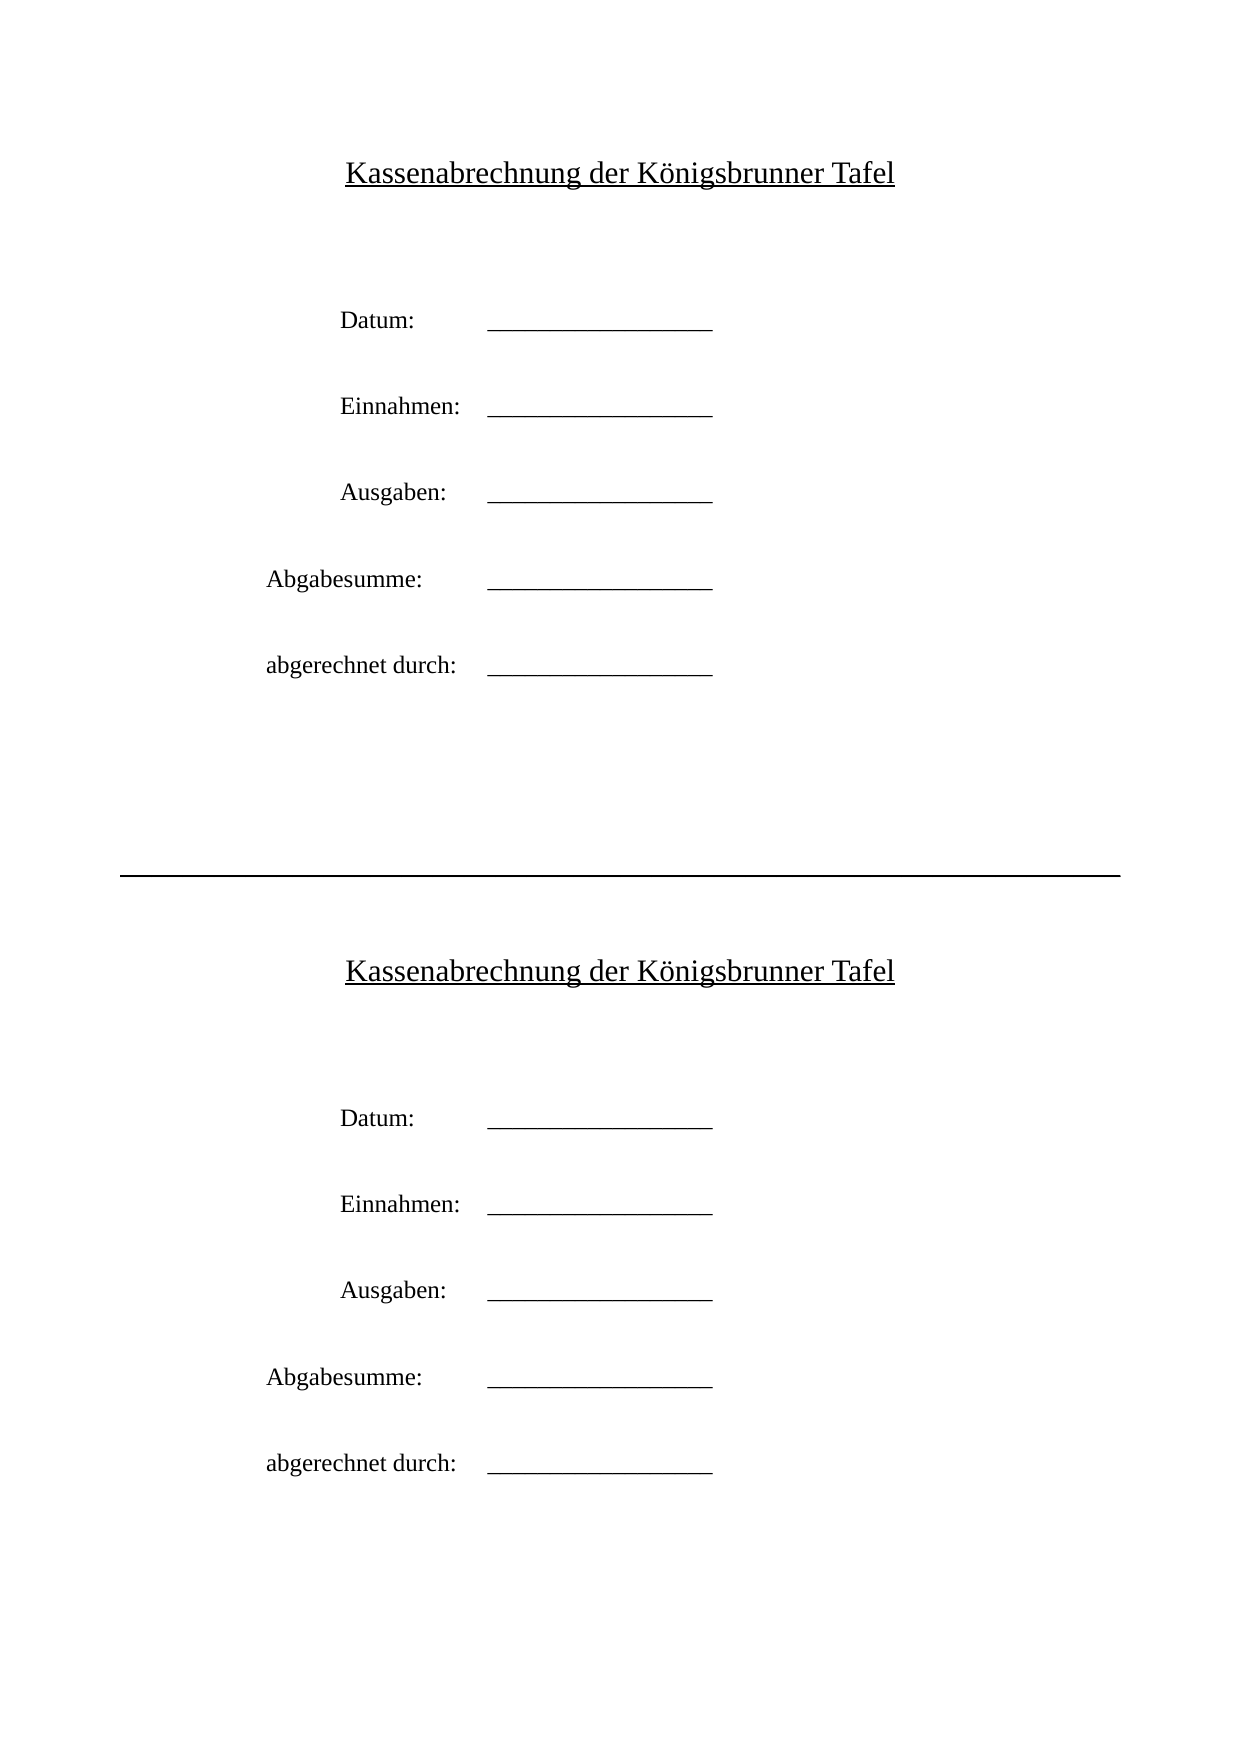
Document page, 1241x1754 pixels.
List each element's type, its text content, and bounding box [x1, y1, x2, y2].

text abgerechnet durch: __________________ <abgerechnet_durch> [118, 650, 1122, 679]
text Einnahmen: __________________ <Einnahmen> [118, 391, 1122, 420]
text Kassenabrechnung der Königsbrunner Tafel [118, 952, 1122, 988]
text Ausgaben: __________________ <Ausgaben> [118, 1275, 1122, 1304]
text Kassenabrechnung der Königsbrunner Tafel [118, 154, 1122, 190]
text ________________________________________________________________ [118, 844, 1122, 880]
text Abgabesumme: __________________ <Saldo> [118, 564, 1122, 592]
text Einnahmen: __________________ <Einnahmen> [118, 1189, 1122, 1218]
text <Nachdruck> [118, 219, 1122, 247]
text Abgabesumme: __________________ <Saldo> [118, 1362, 1122, 1390]
text <Nachdruck> [118, 1017, 1122, 1045]
text Datum: __________________ <Kassenabschlussdatum> [118, 305, 1122, 334]
text abgerechnet durch: __________________ <abgerechnet_durch> [118, 1448, 1122, 1477]
text Datum: __________________ <Kassenabschlussdatum> [118, 1103, 1122, 1132]
text Ausgaben: __________________ <Ausgaben> [118, 477, 1122, 506]
